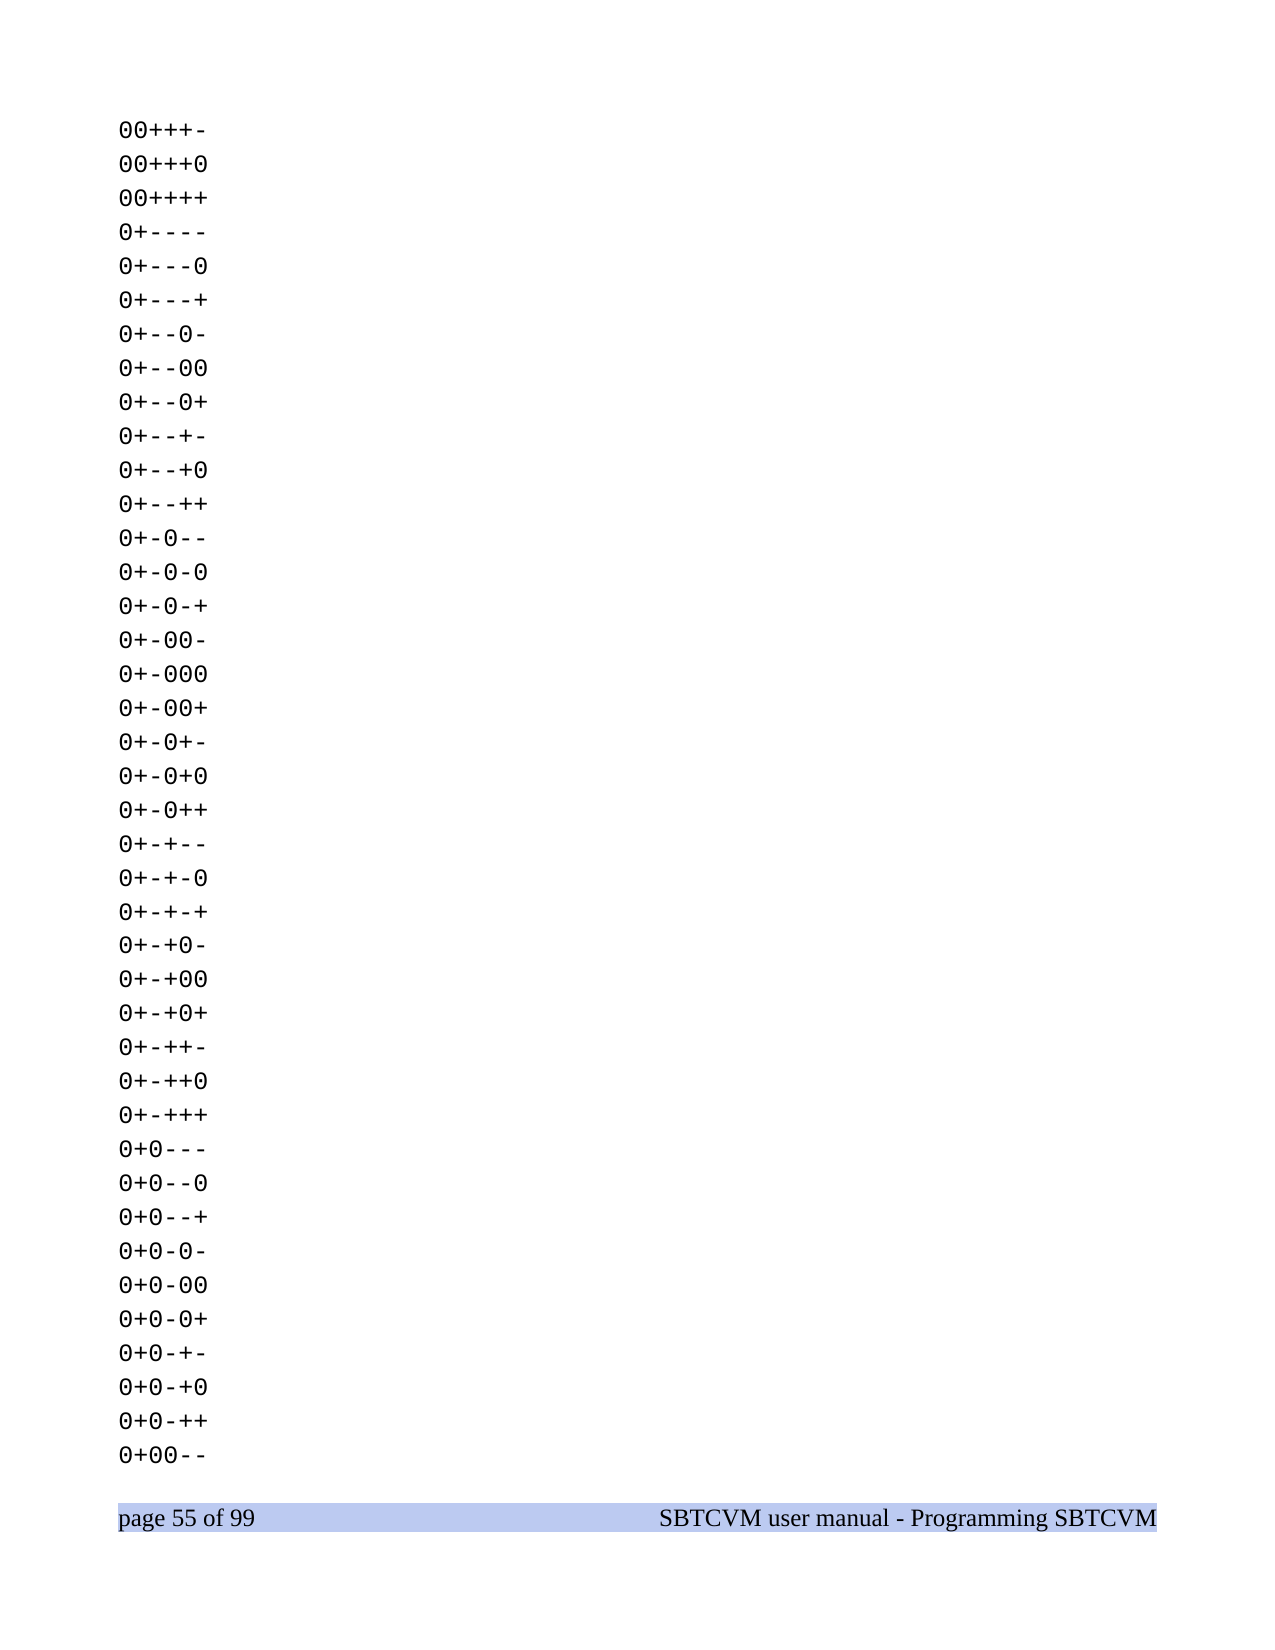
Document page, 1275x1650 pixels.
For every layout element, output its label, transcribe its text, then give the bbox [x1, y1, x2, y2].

text 00+++- 00+++0 00++++ 0+---- 0+---0 0+---+ 0+--0- 0+--00 0+--0+ 0+--+- 0+--+0 0+--++ 0+-0-- 0+-0-0 0+-0-+ 0+-00- 0+-000 0+-00+ 0+-0+- 0+-0+0 0+-0++ 0+-+-- 0+-+-0 0+-+-+ 0+-+0- 0+-+00 0+-+0+ 0+-++- 0+-++0 0+-+++ 0+0--- 0+0--0 0+0--+ 0+0-0- 0+0-00 0+0-0+ 0+0-+- 0+0-+0 0+0-++ 0+00-- [118, 118, 1157, 1471]
